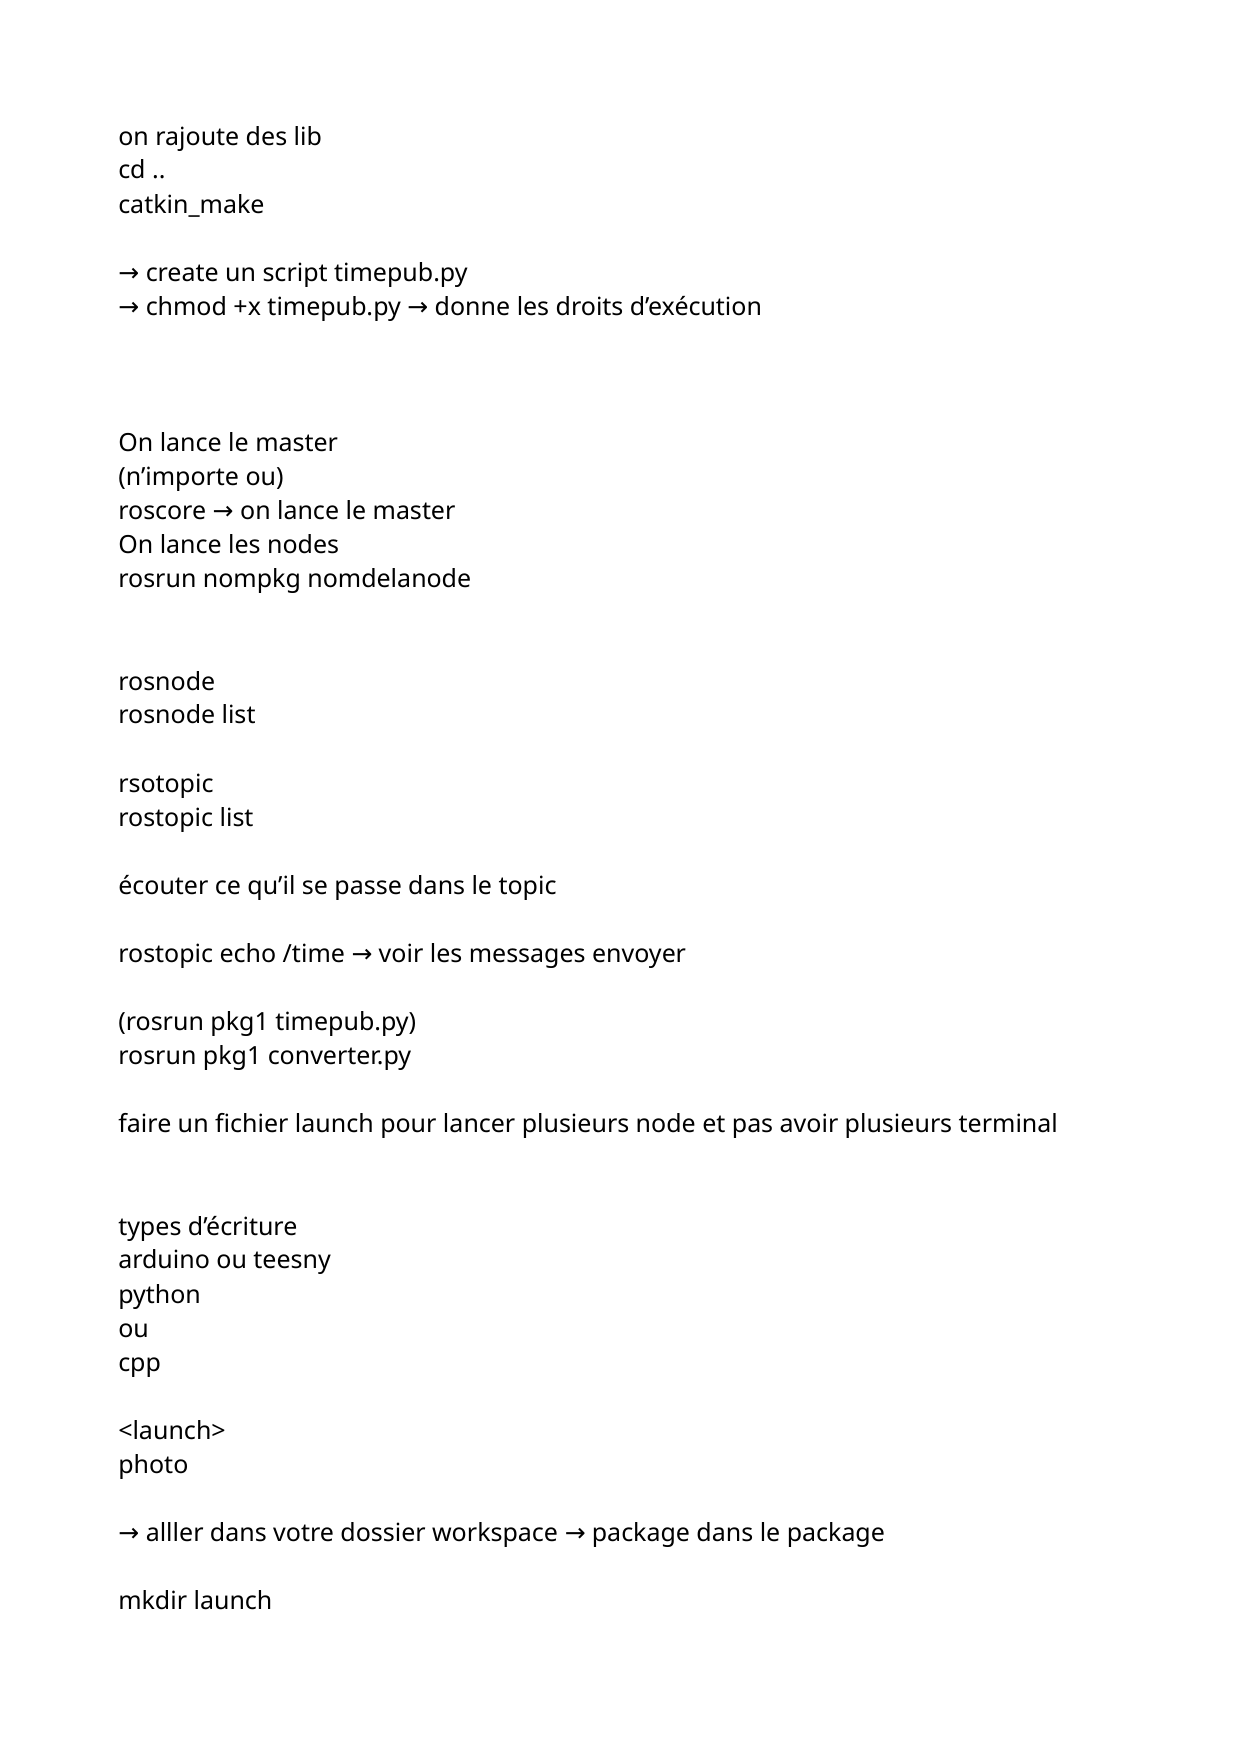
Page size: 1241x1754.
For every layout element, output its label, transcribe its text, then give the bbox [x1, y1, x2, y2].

text rosrun pkg1 converter.py [118, 1038, 1122, 1072]
text mkdir launch [118, 1583, 1122, 1617]
text → create un script timepub.py [118, 254, 1122, 288]
text (n’importe ou) [118, 459, 1122, 493]
text ou [118, 1310, 1122, 1344]
text on rajoute des lib [118, 118, 1122, 152]
text écouter ce qu’il se passe dans le topic [118, 867, 1122, 902]
text rosnode list [118, 697, 1122, 731]
text rostopic list [118, 799, 1122, 833]
text On lance le master [118, 425, 1122, 459]
text On lance les nodes [118, 527, 1122, 561]
text faire un fichier launch pour lancer plusieurs node et pas avoir plusieurs terminal [118, 1106, 1122, 1140]
text cd .. [118, 152, 1122, 186]
text cpp [118, 1344, 1122, 1378]
text arduino ou teesny [118, 1242, 1122, 1276]
text types d’écriture [118, 1208, 1122, 1242]
text catkin_make [118, 186, 1122, 220]
text photo [118, 1447, 1122, 1481]
text rosnode [118, 663, 1122, 697]
text rsotopic [118, 765, 1122, 799]
text (rosrun pkg1 timepub.py) [118, 1004, 1122, 1038]
text → chmod +x timepub.py → donne les droits d’exécution [118, 288, 1122, 322]
text → alller dans votre dossier workspace → package dans le package [118, 1515, 1122, 1549]
text roscore → on lance le master [118, 493, 1122, 527]
text <launch> [118, 1412, 1122, 1447]
text python [118, 1276, 1122, 1310]
text rosrun nompkg nomdelanode [118, 561, 1122, 595]
text rostopic echo /time → voir les messages envoyer [118, 936, 1122, 970]
